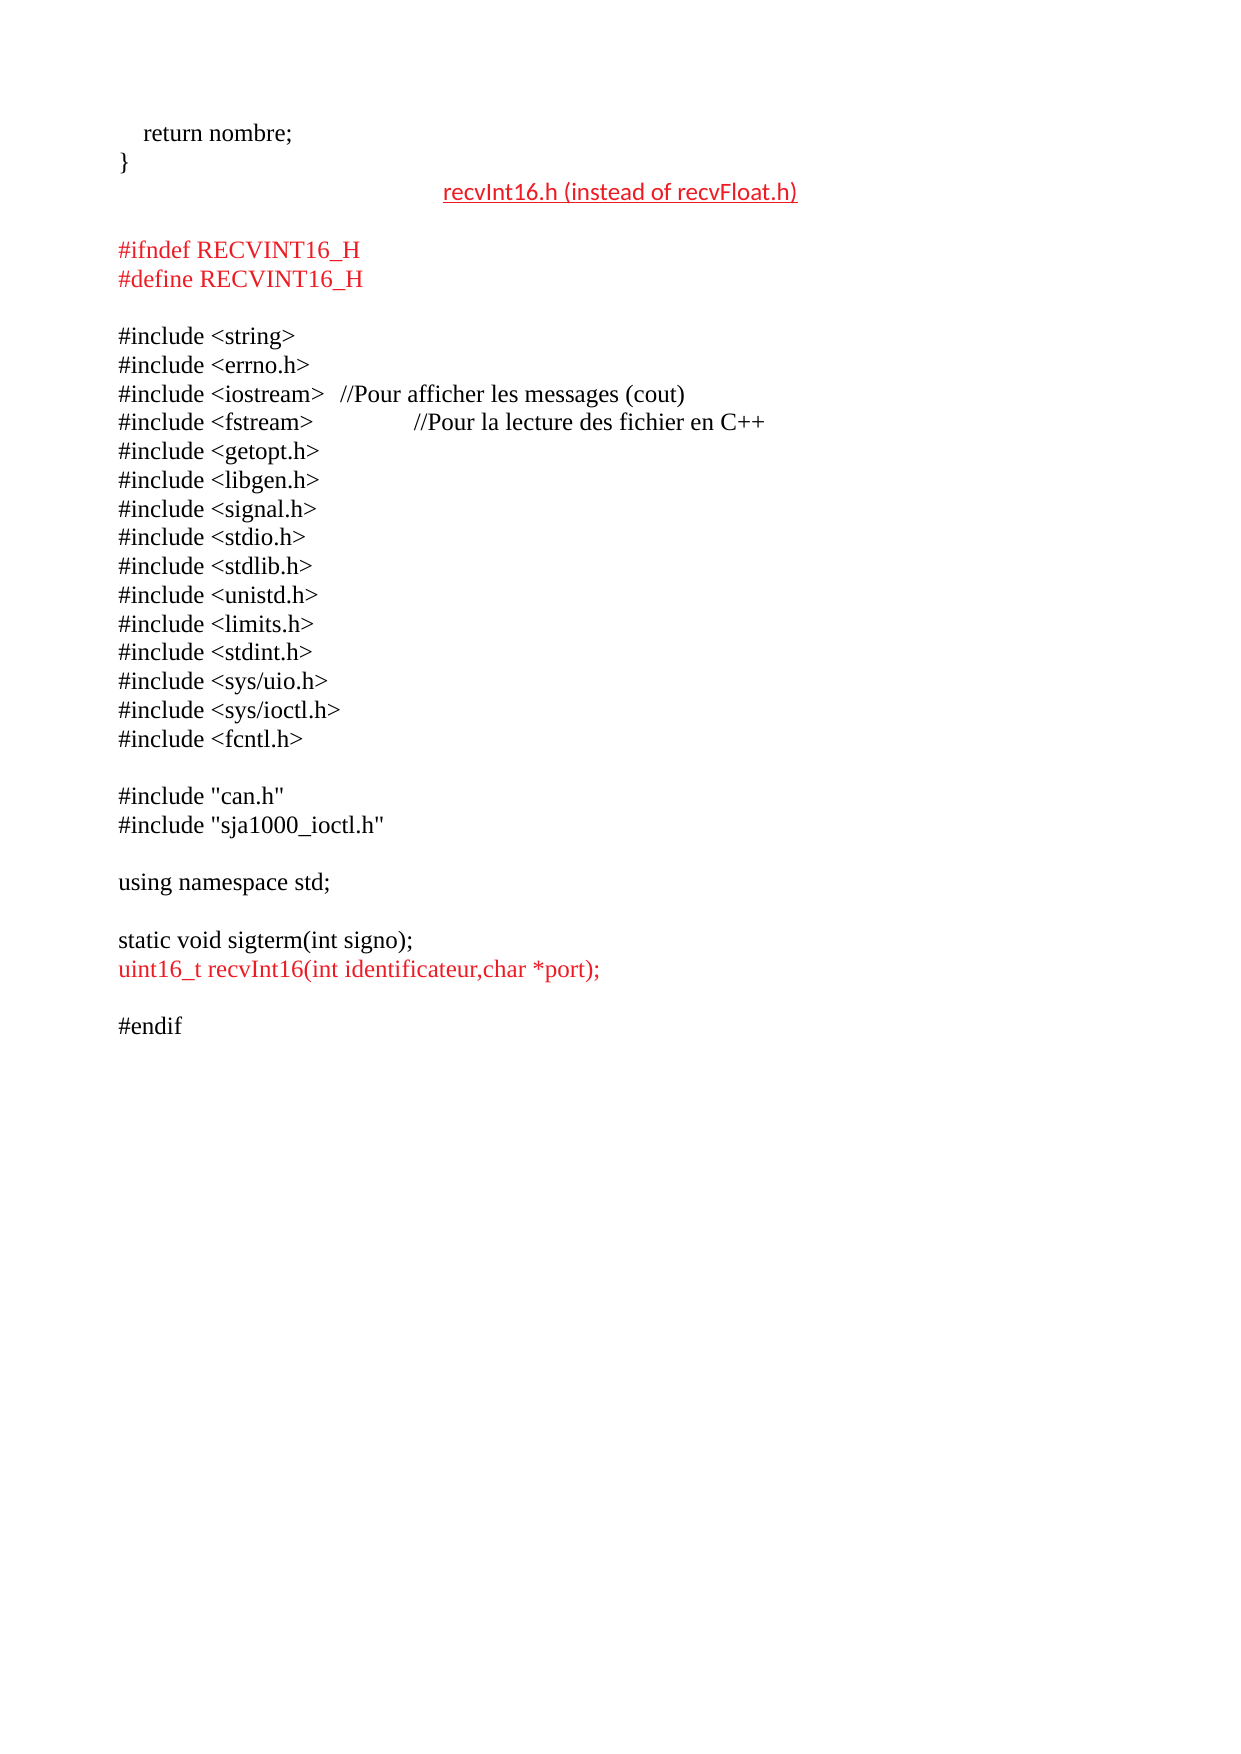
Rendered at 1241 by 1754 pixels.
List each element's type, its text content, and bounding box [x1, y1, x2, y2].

text #include <limits.h> [118, 609, 1122, 637]
text #include <libgen.h> [118, 465, 1122, 494]
text } [118, 147, 1122, 176]
text static void sigterm(int signo); [118, 925, 1122, 954]
text recvInt16.h (instead of recvFloat.h) [118, 176, 1122, 206]
text #include <sys/uio.h> [118, 666, 1122, 695]
text #include <errno.h> [118, 350, 1122, 379]
text #include <fstream> //Pour la lecture des fichier en C++ [118, 407, 1122, 436]
text #include <stdio.h> [118, 522, 1122, 551]
text return nombre; [118, 118, 1122, 147]
text #include <string> [118, 321, 1122, 350]
text #include "can.h" [118, 781, 1122, 810]
text using namespace std; [118, 867, 1122, 896]
text #endif [118, 1011, 1122, 1040]
text #include <unistd.h> [118, 580, 1122, 609]
text #include <fcntl.h> [118, 724, 1122, 752]
text #include <iostream> //Pour afficher les messages (cout) [118, 379, 1122, 407]
text uint16_t recvInt16(int identificateur,char *port); [118, 954, 1122, 982]
text #include <getopt.h> [118, 436, 1122, 465]
text #include "sja1000_ioctl.h" [118, 810, 1122, 839]
text #define RECVINT16_H [118, 264, 1122, 292]
text #include <stdlib.h> [118, 551, 1122, 580]
text #ifndef RECVINT16_H [118, 235, 1122, 264]
text #include <stdint.h> [118, 637, 1122, 666]
text #include <signal.h> [118, 494, 1122, 522]
text #include <sys/ioctl.h> [118, 695, 1122, 724]
